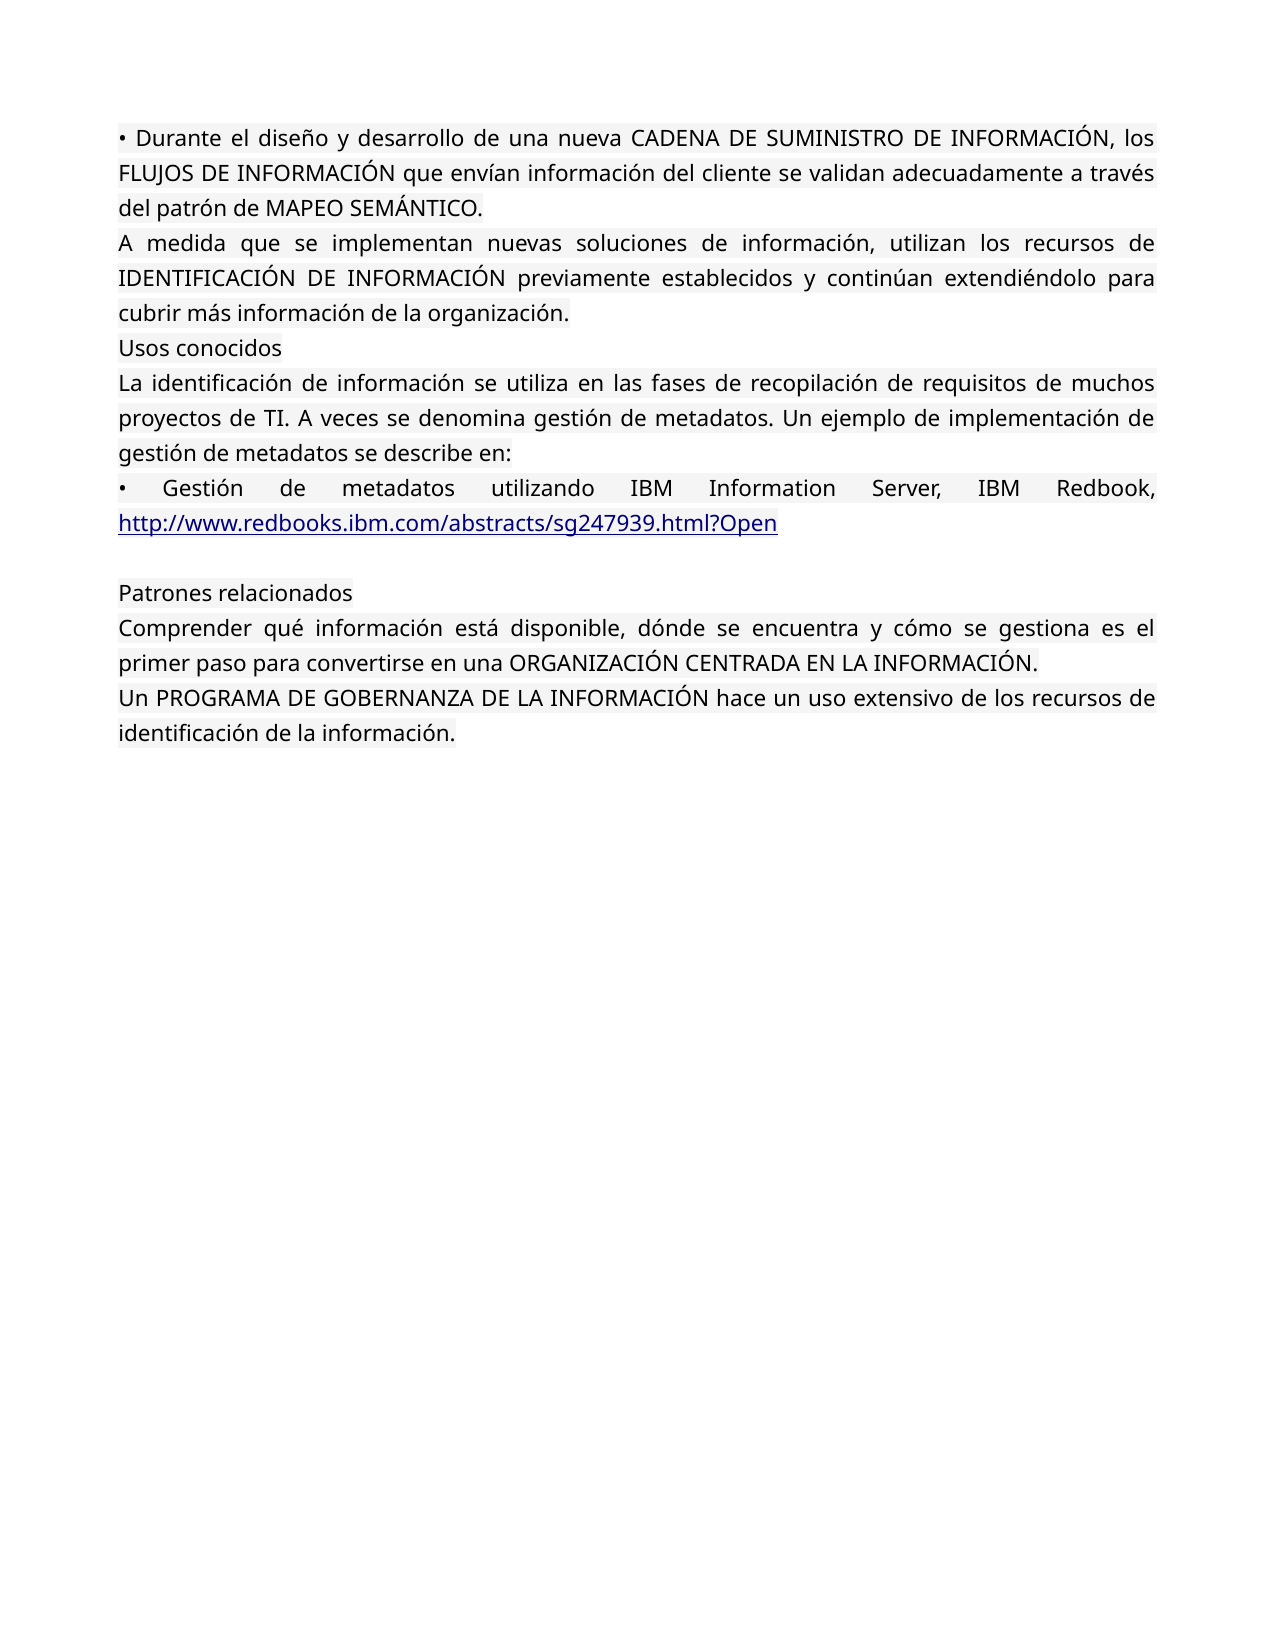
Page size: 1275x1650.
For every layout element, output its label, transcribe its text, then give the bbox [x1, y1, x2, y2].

text Comprender qué información está disponible, dónde se encuentra y cómo se gestiona es el primer paso para convertirse en una ORGANIZACIÓN CENTRADA EN LA INFORMACIÓN. [118, 608, 1157, 678]
text La identificación de información se utiliza en las fases de recopilación de requisitos de muchos proyectos de TI. A veces se denomina gestión de metadatos. Un ejemplo de implementación de gestión de metadatos se describe en: [118, 363, 1157, 468]
text Un PROGRAMA DE GOBERNANZA DE LA INFORMACIÓN hace un uso extensivo de los recursos de identificación de la información. [118, 678, 1157, 748]
text Usos conocidos [118, 328, 1157, 363]
text • Durante el diseño y desarrollo de una nueva CADENA DE SUMINISTRO DE INFORMACIÓN, los FLUJOS DE INFORMACIÓN que envían información del cliente se validan adecuadamente a través del patrón de MAPEO SEMÁNTICO. [118, 118, 1157, 223]
text A medida que se implementan nuevas soluciones de información, utilizan los recursos de IDENTIFICACIÓN DE INFORMACIÓN previamente establecidos y continúan extendiéndolo para cubrir más información de la organización. [118, 223, 1157, 328]
text • Gestión de metadatos utilizando IBM Information Server, IBM Redbook, http://www.redbooks.ibm.com/abstracts/sg247939.html?Open [118, 468, 1157, 538]
text Patrones relacionados [118, 573, 1157, 608]
